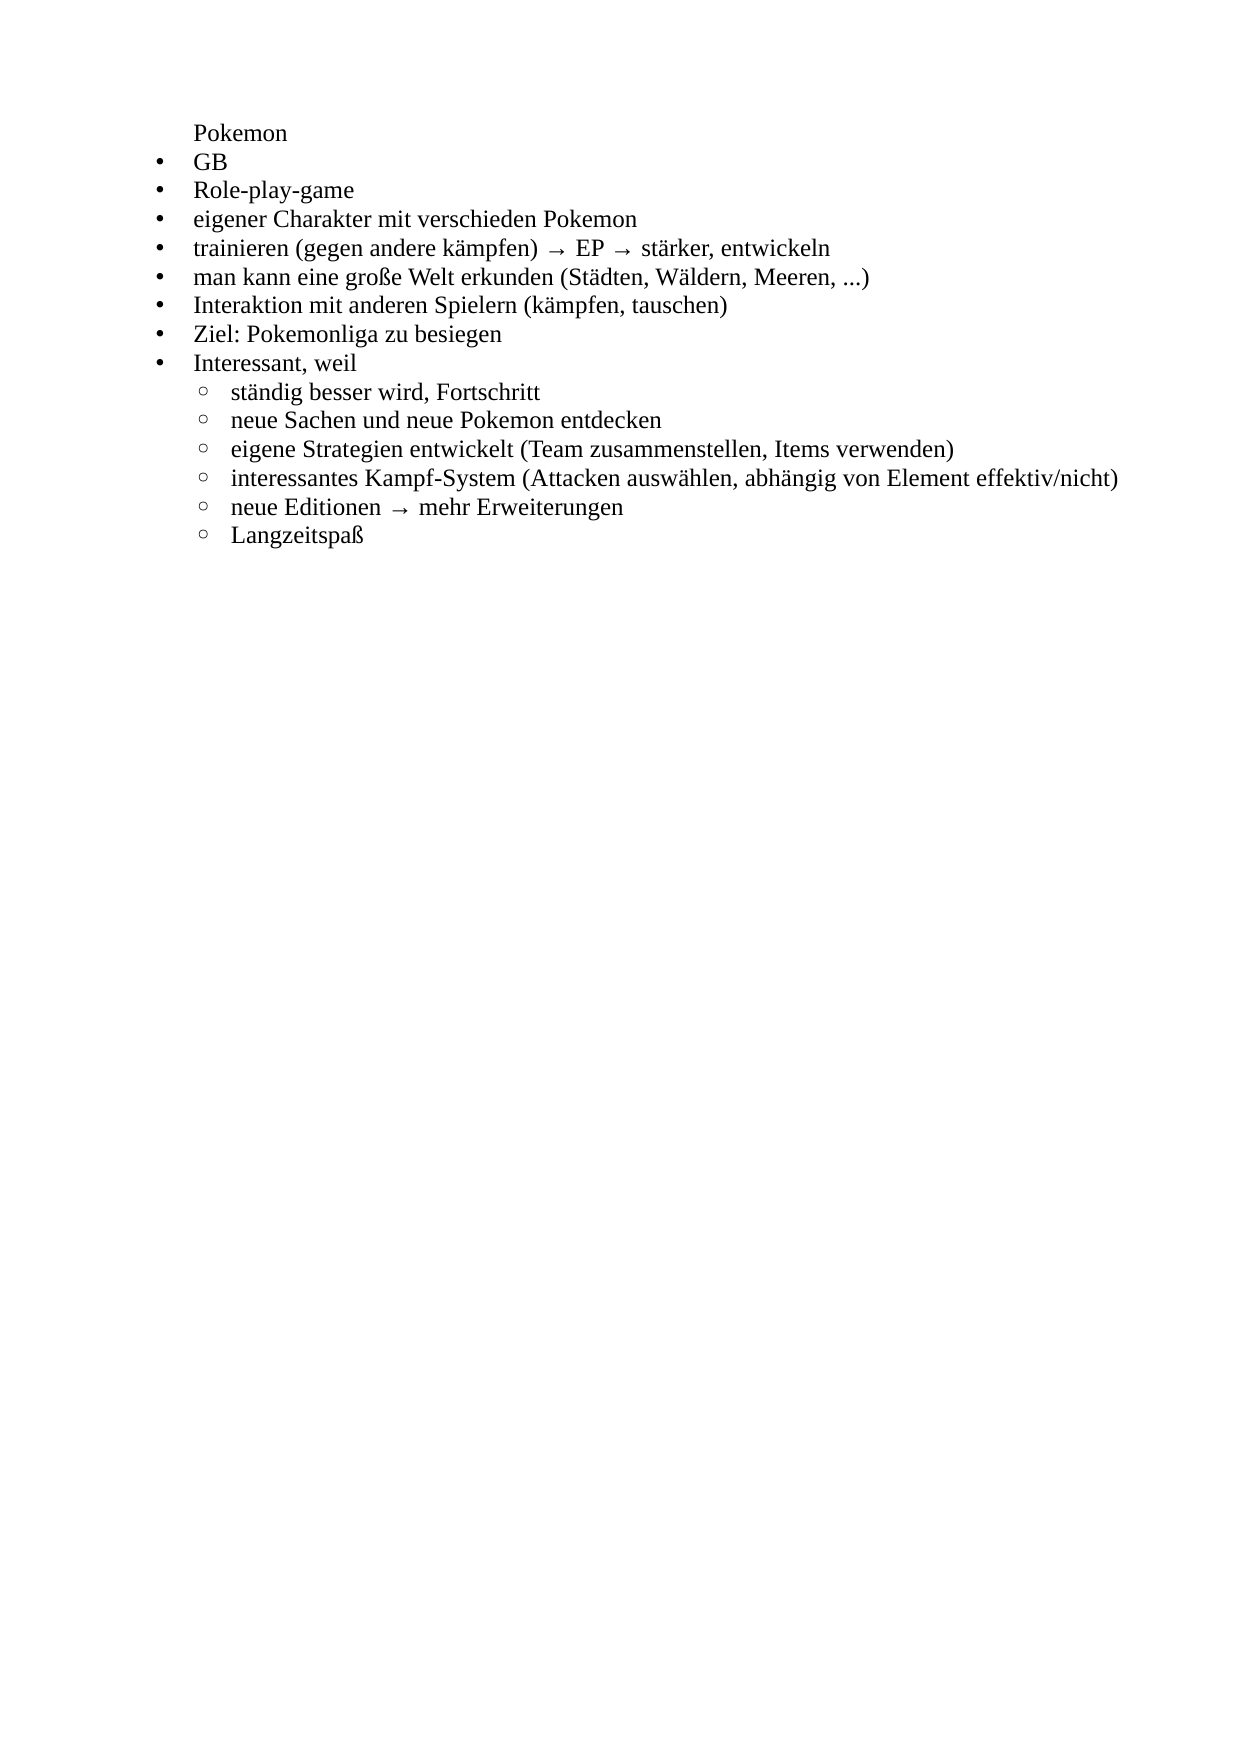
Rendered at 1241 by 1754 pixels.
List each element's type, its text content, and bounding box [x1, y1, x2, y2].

list Role-play-game [156, 176, 1122, 204]
list eigene Strategien entwickelt (Team zusammenstellen, Items verwenden) [193, 434, 1122, 463]
list neue Editionen → mehr Erweiterungen [193, 492, 1122, 521]
list neue Sachen und neue Pokemon entdecken [193, 406, 1122, 434]
list Interaktion mit anderen Spielern (kämpfen, tauschen) [156, 291, 1122, 319]
list eigener Charakter mit verschieden Pokemon [156, 204, 1122, 233]
list interessantes Kampf-System (Attacken auswählen, abhängig von Element effektiv/nicht) [193, 463, 1122, 492]
list trainieren (gegen andere kämpfen) → EP → stärker, entwickeln [156, 233, 1122, 262]
list GB [156, 147, 1122, 176]
list Langzeitspaß [193, 521, 1122, 549]
list man kann eine große Welt erkunden (Städten, Wäldern, Meeren, ...) [156, 262, 1122, 291]
list Interessant, weil [156, 348, 1122, 377]
list Ziel: Pokemonliga zu besiegen [156, 319, 1122, 348]
list ständig besser wird, Fortschritt [193, 377, 1122, 406]
list Pokemon [156, 118, 1122, 147]
